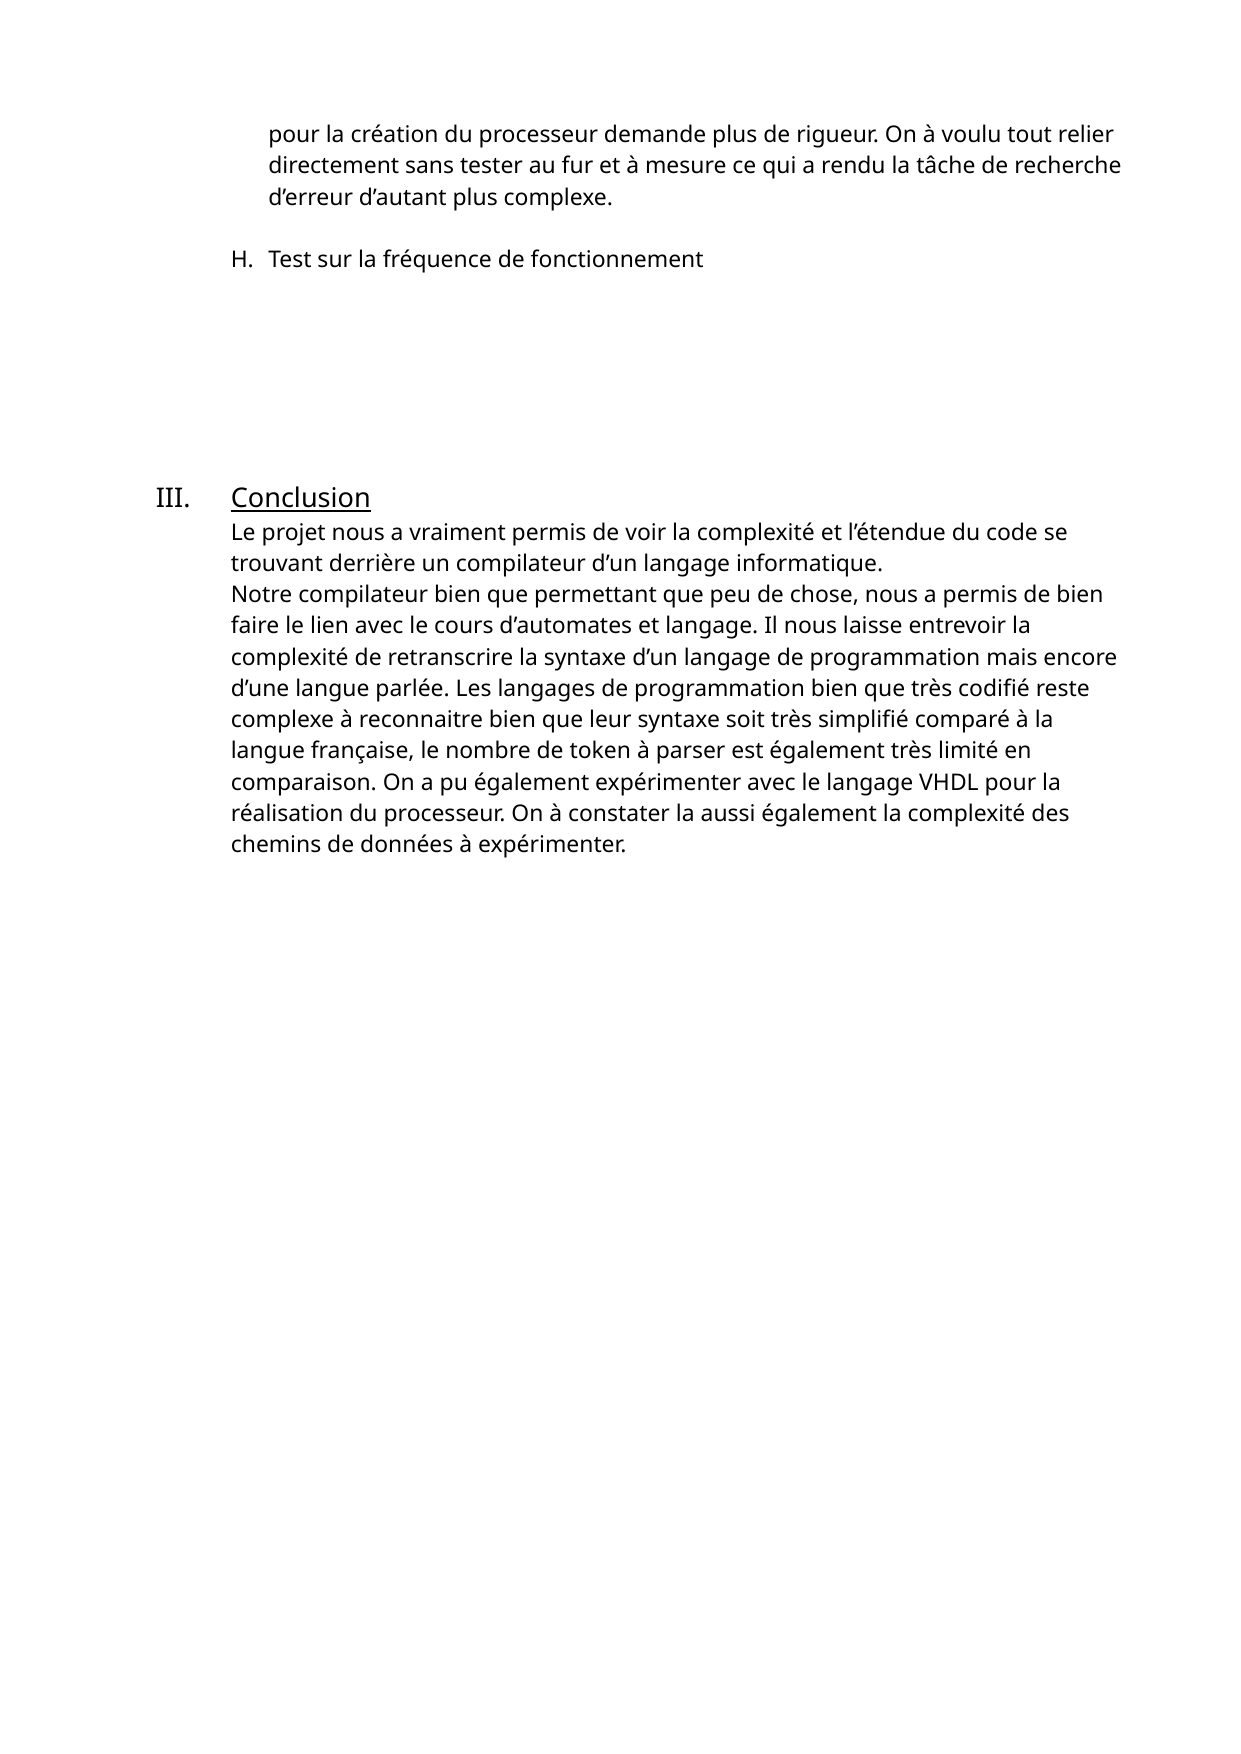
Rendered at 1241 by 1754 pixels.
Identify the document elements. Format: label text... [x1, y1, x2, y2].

text pour la création du processeur demande plus de rigueur. On à voulu tout relier directement sans tester au fur et à mesure ce qui a rendu la tâche de recherche d’erreur d’autant plus complexe. [268, 118, 1122, 212]
list Conclusion [156, 479, 1122, 516]
text Le projet nous a vraiment permis de voir la complexité et l’étendue du code se trouvant derrière un compilateur d’un langage informatique. [231, 516, 1122, 578]
text Notre compilateur bien que permettant que peu de chose, nous a permis de bien faire le lien avec le cours d’automates et langage. Il nous laisse entrevoir la complexité de retranscrire la syntaxe d’un langage de programmation mais encore d’une langue parlée. Les langages de programmation bien que très codifié reste complexe à reconnaitre bien que leur syntaxe soit très simplifié comparé à la langue française, le nombre de token à parser est également très limité en comparaison. On a pu également expérimenter avec le langage VHDL pour la réalisation du processeur. On à constater la aussi également la complexité des chemins de données à expérimenter. [231, 578, 1122, 859]
list Test sur la fréquence de fonctionnement [231, 243, 1122, 274]
